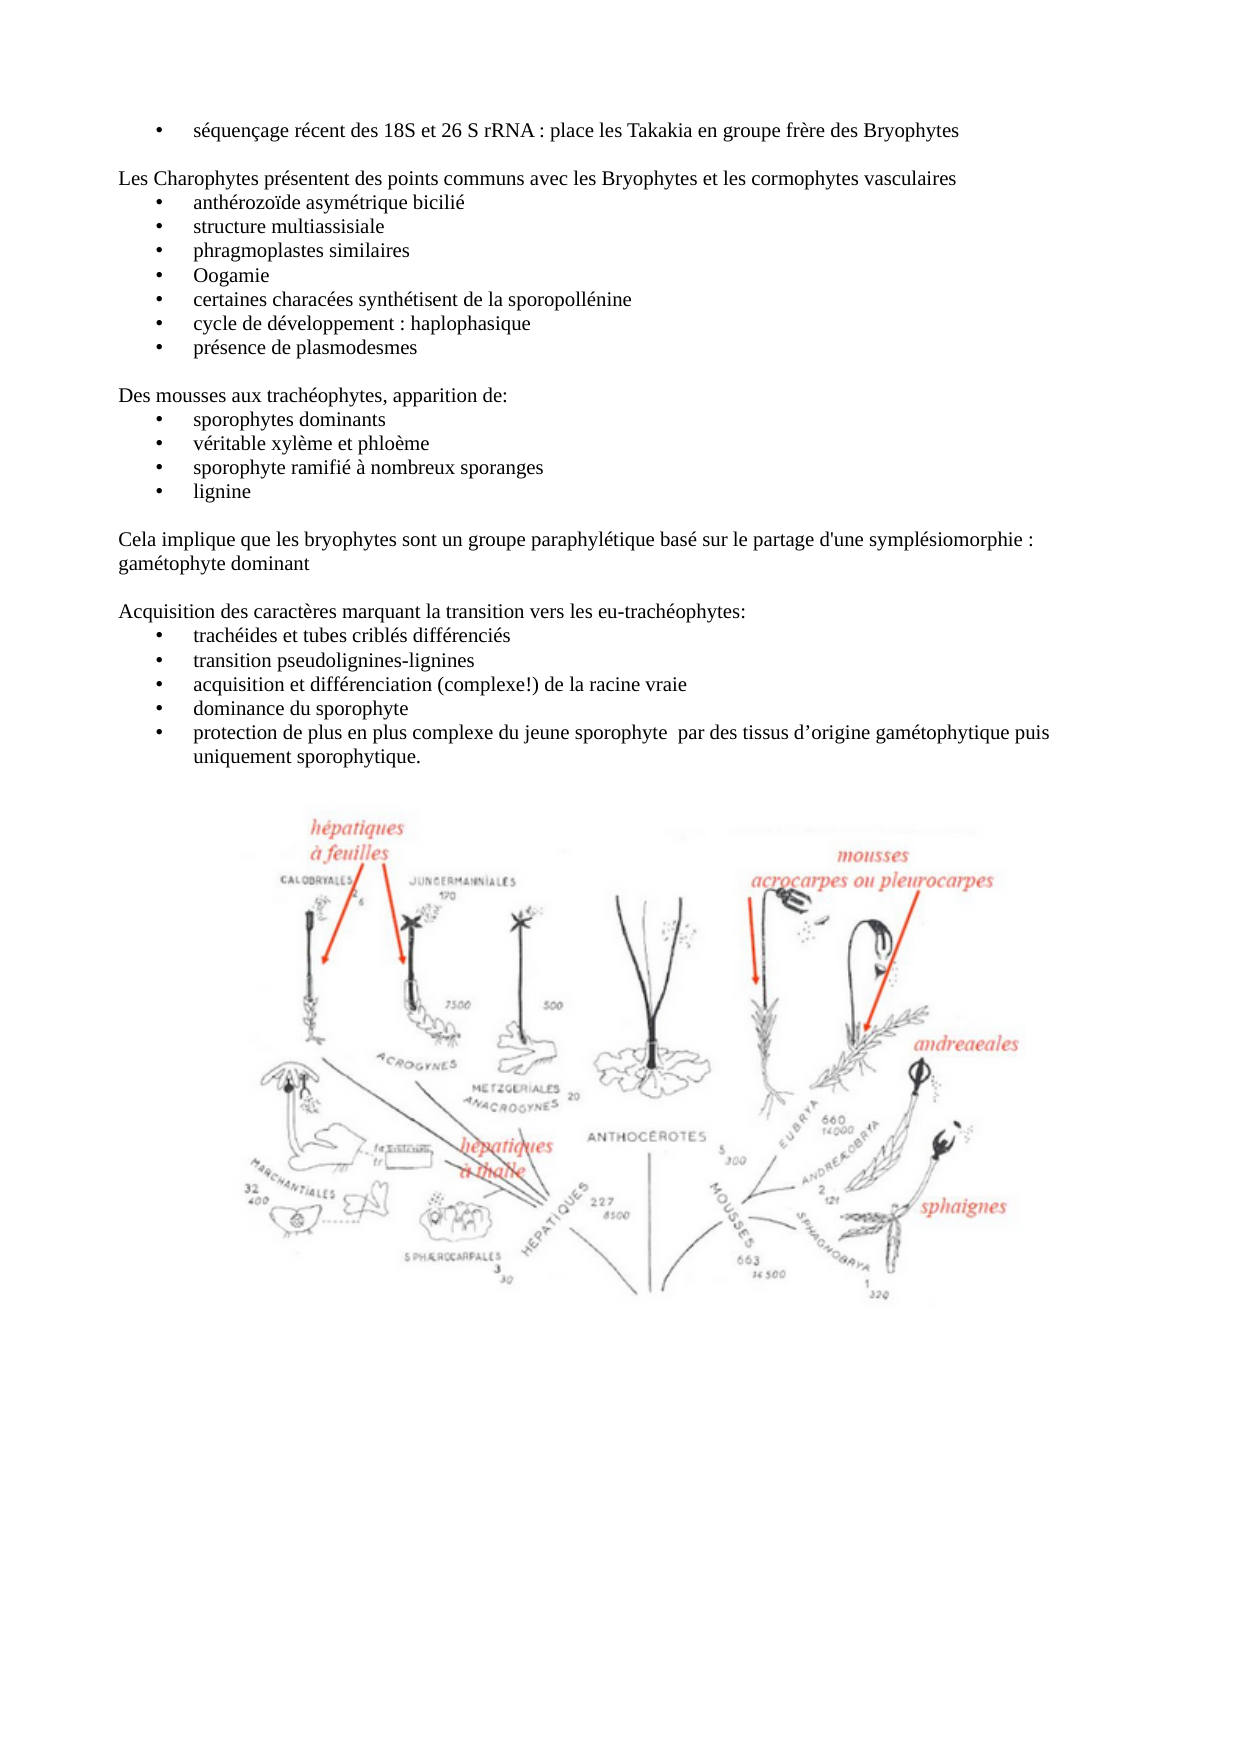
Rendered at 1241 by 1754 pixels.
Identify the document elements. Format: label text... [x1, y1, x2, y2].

text Cela implique que les bryophytes sont un groupe paraphylétique basé sur le partage d'une symplésiomorphie : gamétophyte dominant [118, 527, 1122, 575]
list dominance du sporophyte [156, 696, 1122, 720]
list anthérozoïde asymétrique bicilié [156, 190, 1122, 214]
list séquençage récent des 18S et 26 S rRNA : place les Takakia en groupe frère des Bryophytes [156, 118, 1122, 142]
picture [213, 791, 1027, 1308]
list protection de plus en plus complexe du jeune sporophyte par des tissus d’origine gamétophytique puis uniquement sporophytique. [156, 720, 1122, 768]
list certaines characées synthétisent de la sporopollénine [156, 287, 1122, 311]
list trachéides et tubes criblés différenciés [156, 623, 1122, 647]
list sporophytes dominants [156, 407, 1122, 431]
list présence de plasmodesmes [156, 335, 1122, 359]
list Oogamie [156, 262, 1122, 287]
list véritable xylème et phloème [156, 431, 1122, 455]
list structure multiassisiale [156, 214, 1122, 238]
list cycle de développement : haplophasique [156, 311, 1122, 335]
list transition pseudolignines-lignines [156, 647, 1122, 672]
list acquisition et différenciation (complexe!) de la racine vraie [156, 672, 1122, 696]
list lignine [156, 479, 1122, 503]
list phragmoplastes similaires [156, 238, 1122, 262]
list sporophyte ramifié à nombreux sporanges [156, 455, 1122, 479]
text Des mousses aux trachéophytes, apparition de: [118, 383, 1122, 407]
text Les Charophytes présentent des points communs avec les Bryophytes et les cormophytes vasculaires [118, 166, 1122, 190]
text Acquisition des caractères marquant la transition vers les eu-trachéophytes: [118, 599, 1122, 623]
